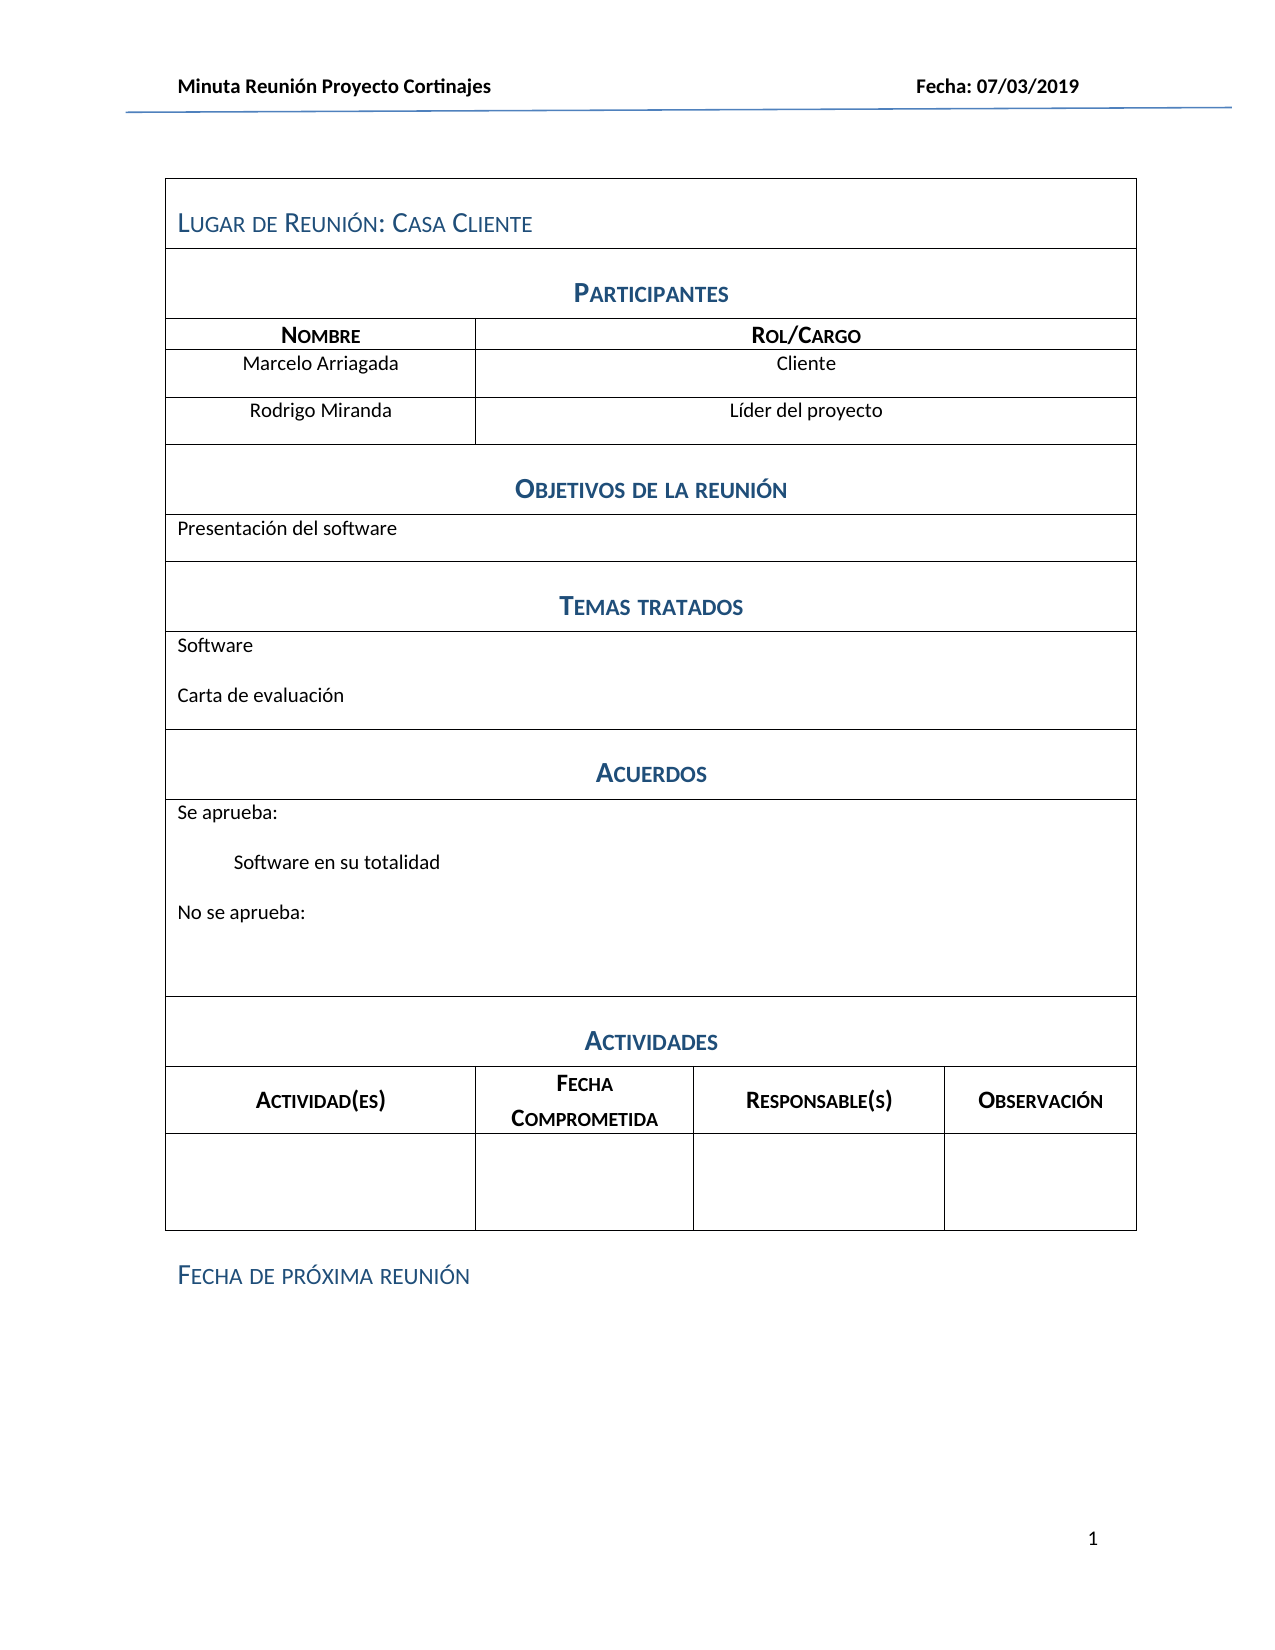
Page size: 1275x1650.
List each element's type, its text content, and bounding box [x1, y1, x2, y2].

table_cell Líder del proyecto [476, 398, 1136, 444]
table_cell Rol/Cargo [476, 319, 1136, 349]
table_cell Temas tratados [166, 562, 1136, 631]
table_cell Rodrigo Miranda [166, 398, 475, 444]
table_cell Responsable(s) [694, 1067, 944, 1132]
table_cell Se aprueba: Software en su totalidad No se aprueba: [166, 800, 1136, 996]
table_cell Participantes [166, 249, 1136, 318]
subtitle Fecha de próxima reunión [177, 1256, 1098, 1291]
table_cell Marcelo Arriagada [166, 350, 475, 397]
table_cell [166, 1134, 475, 1230]
table_cell Presentación del software [166, 515, 1136, 561]
table_cell Software Carta de evaluación [166, 632, 1136, 728]
table_cell Observación [945, 1067, 1136, 1132]
table_cell [694, 1134, 944, 1230]
table_cell [476, 1134, 693, 1230]
table_cell Objetivos de la reunión [166, 445, 1136, 514]
table_cell Fecha Comprometida [476, 1067, 693, 1132]
table_cell Cliente [476, 350, 1136, 397]
table_cell Actividades [166, 997, 1136, 1066]
table_cell Acuerdos [166, 730, 1136, 798]
table_cell Nombre [166, 319, 475, 349]
table_cell Actividad(es) [166, 1067, 475, 1132]
table_header Lugar de Reunión: Casa Cliente [166, 179, 1136, 248]
table_cell [945, 1134, 1136, 1230]
